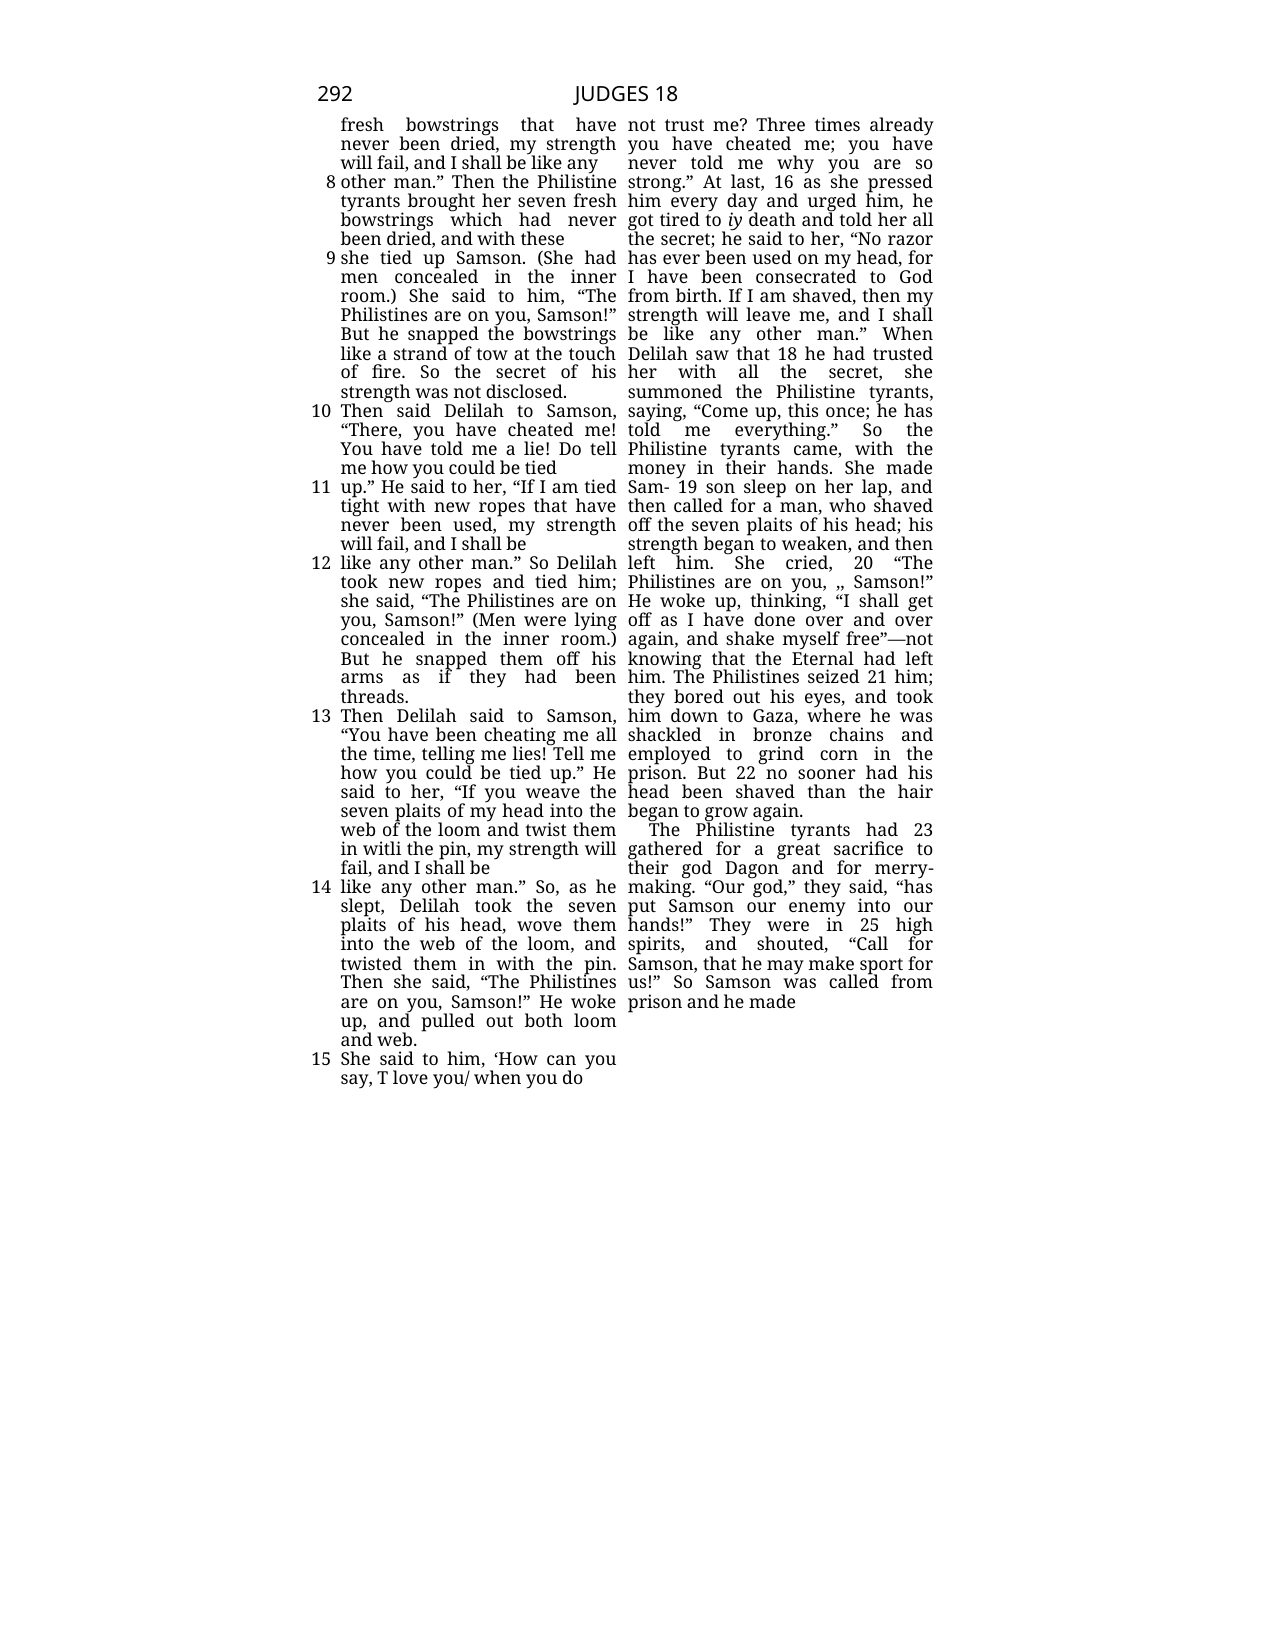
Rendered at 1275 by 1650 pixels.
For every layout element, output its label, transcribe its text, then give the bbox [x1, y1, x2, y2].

text fresh bowstrings that have never been dried, my strength will fail, and I shall be like any [340, 116, 617, 173]
list like any other man.” So, as he slept, Delilah took the seven plaits of his head, wove them into the web of the loom, and twisted them in with the pin. Then she said, “The Philistines are on you, Samson!” He woke up, and pulled out both loom and web. [311, 878, 617, 1050]
list up.” He said to her, “If I am tied tight with new ropes that have never been used, my strength will fail, and I shall be [311, 478, 617, 554]
list other man.” Then the Phil­istine tyrants brought her seven fresh bowstrings which had never been dried, and with these [326, 173, 617, 249]
list She said to him, ‘How can you say, T love you/ when you do [311, 1050, 617, 1088]
list like any other man.” So De­lilah took new ropes and tied him; she said, “The Philistines are on you, Samson!” (Men were lying concealed in the inner room.) But he snapped them off his arms as if they had been threads. [311, 554, 617, 707]
text The Philistine tyrants had 23 gathered for a great sacrifice to their god Dagon and for merry­making. “Our god,” they said, “has put Samson our enemy into our hands!” They were in 25 high spirits, and shouted, “Call for Samson, that he may make sport for us!” So Samson was called from prison and he made [628, 821, 933, 1012]
list Then said Delilah to Samson, “There, you have cheated me! You have told me a lie! Do tell me how you could be tied [311, 402, 617, 478]
list she tied up Samson. (She had men concealed in the inner room.) She said to him, “The Philistines are on you, Samson!” But he snapped the bowstrings like a strand of tow at the touch of fire. So the secret of his strength was not disclosed. [326, 249, 617, 402]
text not trust me? Three times al­ready you have cheated me; you have never told me why you are so strong.” At last, 16 as she pressed him every day and urged him, he got tired to iy death and told her all the secret; he said to her, “No razor has ever been used on my head, for I have been consecrated to God from birth. If I am shaved, then my strength will leave me, and I shall be like any other man.” When Delilah saw that 18 he had trusted her with all the secret, she summoned the Phil­istine tyrants, saying, “Come up, this once; he has told me everything.” So the Philistine tyrants came, with the money in their hands. She made Sam- 19 son sleep on her lap, and then called for a man, who shaved off the seven plaits of his head; his strength began to weaken, and then left him. She cried, 20 “The Philistines are on you, ,, Samson!” He woke up, think­ing, “I shall get off as I have done over and over again, and shake myself free”—not knowing that the Eternal had left him. The Philistines seized 21 him; they bored out his eyes, and took him down to Gaza, where he was shackled in bronze chains and employed to grind corn in the prison. But 22 no sooner had his head been shaved than the hair began to grow again. [628, 116, 933, 821]
list Then Delilah said to Samson, “You have been cheating me all the time, telling me lies! Tell me how you could be tied up.” He said to her, “If you weave the seven plaits of my head into the web of the loom and twist them in witli the pin, my strength will fail, and I shall be [311, 707, 617, 878]
